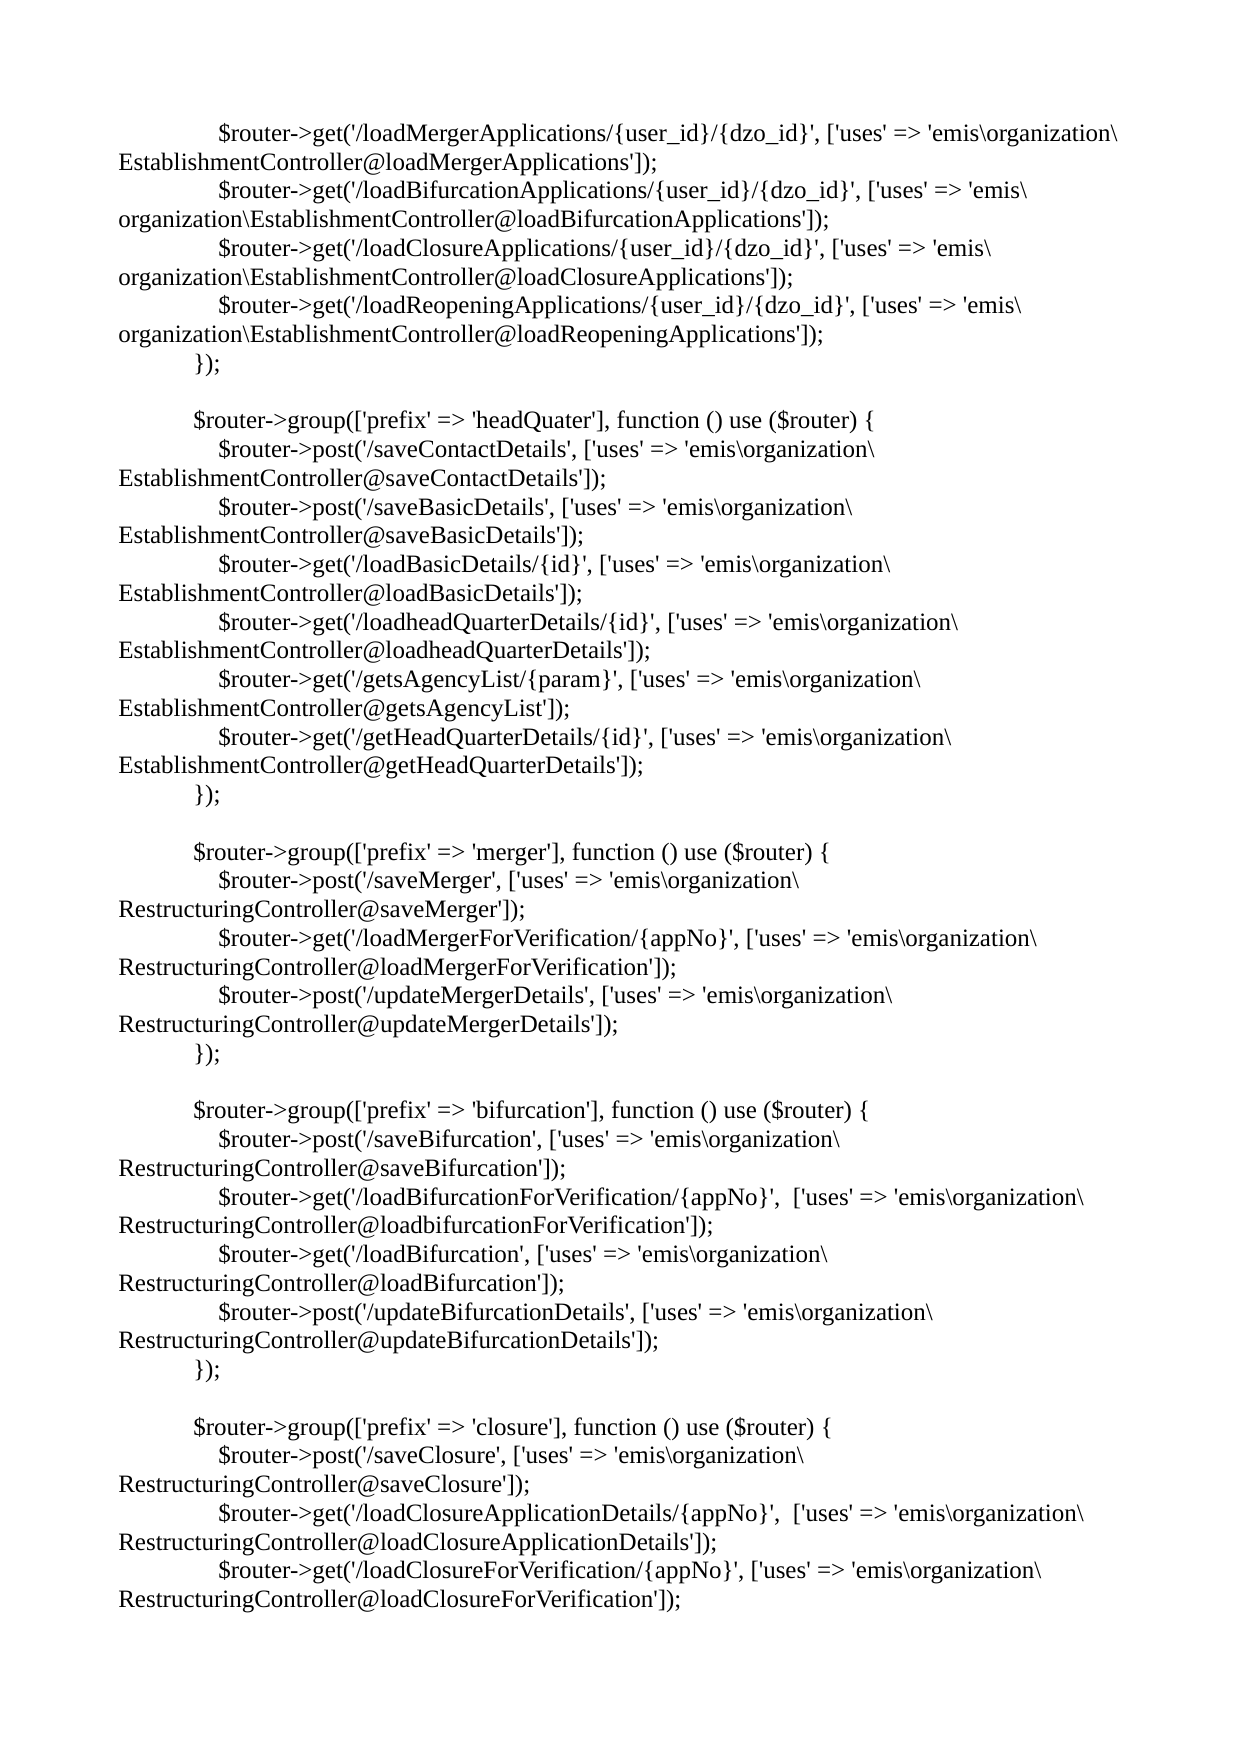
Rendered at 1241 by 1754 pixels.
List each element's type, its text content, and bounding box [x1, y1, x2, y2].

text $router->post('/updateMergerDetails', ['uses' => 'emis\organization\RestructuringController@updateMergerDetails']); [118, 981, 1122, 1038]
text $router->get('/loadBifurcationForVerification/{appNo}', ['uses' => 'emis\organization\RestructuringController@loadbifurcationForVerification']); [118, 1182, 1122, 1239]
text $router->get('/loadheadQuarterDetails/{id}', ['uses' => 'emis\organization\EstablishmentController@loadheadQuarterDetails']); [118, 607, 1122, 664]
text $router->get('/loadClosureApplications/{user_id}/{dzo_id}', ['uses' => 'emis\organization\EstablishmentController@loadClosureApplications']); [118, 233, 1122, 291]
text $router->get('/loadClosureApplicationDetails/{appNo}', ['uses' => 'emis\organization\RestructuringController@loadClosureApplicationDetails']); [118, 1498, 1122, 1556]
text $router->post('/updateBifurcationDetails', ['uses' => 'emis\organization\RestructuringController@updateBifurcationDetails']); [118, 1297, 1122, 1354]
text $router->get('/loadMergerApplications/{user_id}/{dzo_id}', ['uses' => 'emis\organization\EstablishmentController@loadMergerApplications']); [118, 118, 1122, 176]
text $router->group(['prefix' => 'closure'], function () use ($router) { [118, 1412, 1122, 1441]
text }); [118, 1038, 1122, 1067]
text $router->get('/loadReopeningApplications/{user_id}/{dzo_id}', ['uses' => 'emis\organization\EstablishmentController@loadReopeningApplications']); [118, 291, 1122, 348]
text $router->post('/saveClosure', ['uses' => 'emis\organization\RestructuringController@saveClosure']); [118, 1441, 1122, 1498]
text $router->get('/loadBifurcationApplications/{user_id}/{dzo_id}', ['uses' => 'emis\organization\EstablishmentController@loadBifurcationApplications']); [118, 176, 1122, 233]
text $router->group(['prefix' => 'bifurcation'], function () use ($router) { [118, 1096, 1122, 1124]
text }); [118, 348, 1122, 377]
text $router->get('/getsAgencyList/{param}', ['uses' => 'emis\organization\EstablishmentController@getsAgencyList']); [118, 664, 1122, 722]
text $router->post('/saveBasicDetails', ['uses' => 'emis\organization\EstablishmentController@saveBasicDetails']); [118, 492, 1122, 549]
text $router->get('/loadBasicDetails/{id}', ['uses' => 'emis\organization\EstablishmentController@loadBasicDetails']); [118, 549, 1122, 607]
text $router->group(['prefix' => 'headQuater'], function () use ($router) { [118, 406, 1122, 434]
text $router->post('/saveMerger', ['uses' => 'emis\organization\RestructuringController@saveMerger']); [118, 866, 1122, 923]
text }); [118, 779, 1122, 808]
text $router->post('/saveContactDetails', ['uses' => 'emis\organization\EstablishmentController@saveContactDetails']); [118, 434, 1122, 492]
text $router->get('/loadMergerForVerification/{appNo}', ['uses' => 'emis\organization\RestructuringController@loadMergerForVerification']); [118, 923, 1122, 981]
text $router->group(['prefix' => 'merger'], function () use ($router) { [118, 837, 1122, 866]
text $router->get('/getHeadQuarterDetails/{id}', ['uses' => 'emis\organization\EstablishmentController@getHeadQuarterDetails']); [118, 722, 1122, 779]
text $router->get('/loadBifurcation', ['uses' => 'emis\organization\RestructuringController@loadBifurcation']); [118, 1239, 1122, 1297]
text $router->post('/saveBifurcation', ['uses' => 'emis\organization\RestructuringController@saveBifurcation']); [118, 1124, 1122, 1182]
text $router->get('/loadClosureForVerification/{appNo}', ['uses' => 'emis\organization\RestructuringController@loadClosureForVerification']); [118, 1556, 1122, 1613]
text }); [118, 1354, 1122, 1383]
